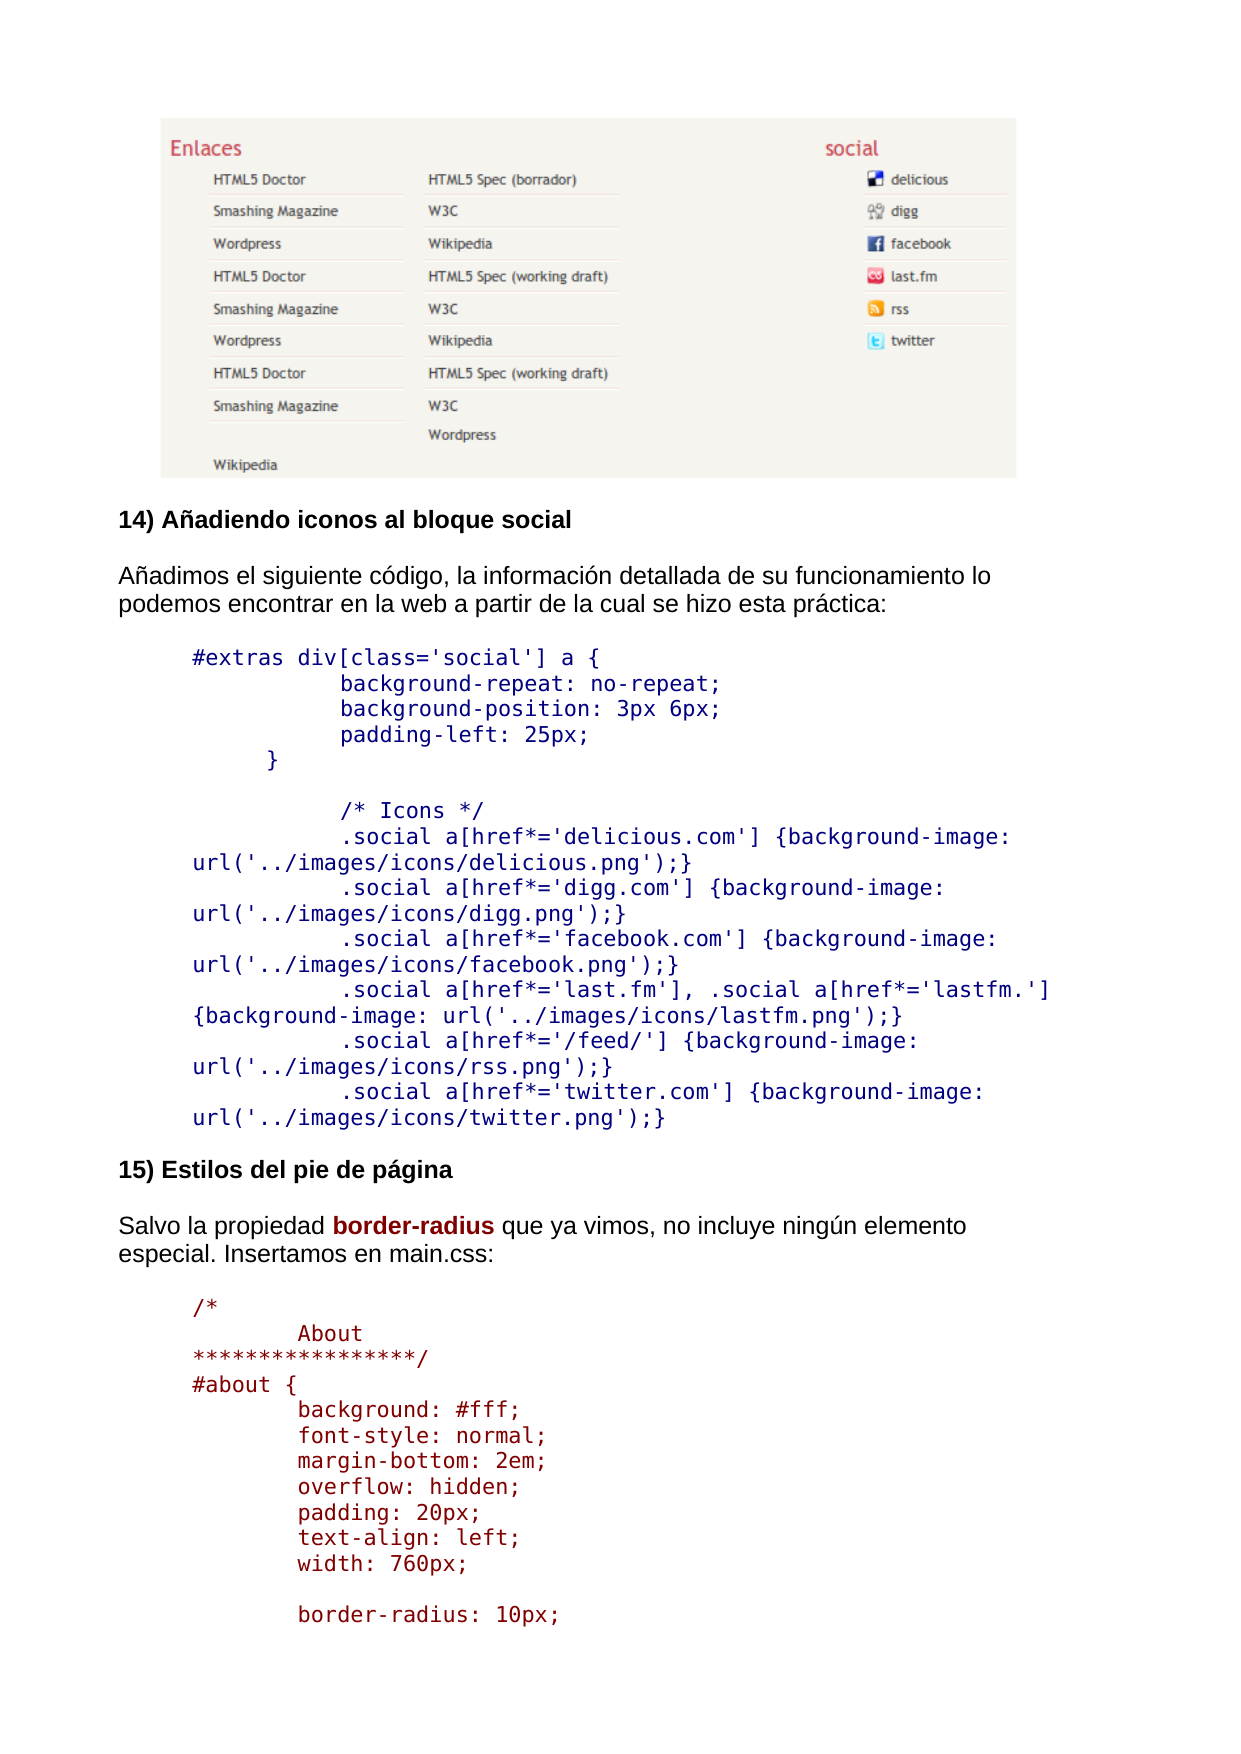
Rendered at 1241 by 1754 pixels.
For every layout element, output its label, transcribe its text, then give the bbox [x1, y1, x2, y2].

text #extras div[class='social'] a { [192, 646, 1059, 671]
text Salvo la propiedad border-radius que ya vimos, no incluye ningún elemento especial. Insertamos en main.css: [118, 1212, 1059, 1268]
text /* [192, 1296, 1059, 1321]
text .social a[href*='twitter.com'] {background-image: url('../images/icons/twitter.png');} [192, 1079, 1059, 1130]
text background: #fff; [192, 1398, 1059, 1423]
text *****************/ [192, 1347, 1059, 1372]
text 14) Añadiendo iconos al bloque social [118, 506, 1059, 534]
text width: 760px; [192, 1551, 1059, 1576]
text #about { [192, 1372, 1059, 1398]
text 15) Estilos del pie de página [118, 1156, 1059, 1184]
text .social a[href*='digg.com'] {background-image: url('../images/icons/digg.png');} [192, 875, 1059, 926]
text text-align: left; [192, 1525, 1059, 1551]
text .social a[href*='/feed/'] {background-image: url('../images/icons/rss.png');} [192, 1028, 1059, 1079]
text background-repeat: no-repeat; [192, 671, 1059, 697]
text overflow: hidden; [192, 1474, 1059, 1500]
text .social a[href*='last.fm'], .social a[href*='lastfm.'] {background-image: url('../images/icons/lastfm.png');} [192, 977, 1059, 1028]
text background-position: 3px 6px; [192, 697, 1059, 722]
text padding-left: 25px; [192, 722, 1059, 748]
text /* Icons */ [192, 799, 1059, 824]
text padding: 20px; [192, 1500, 1059, 1525]
text Añadimos el siguiente código, la información detallada de su funcionamiento lo podemos encontrar en la web a partir de la cual se hizo esta práctica: [118, 562, 1059, 618]
text } [192, 748, 1059, 773]
text .social a[href*='delicious.com'] {background-image: url('../images/icons/delicious.png');} [192, 824, 1059, 875]
text font-style: normal; [192, 1423, 1059, 1449]
text About [192, 1321, 1059, 1347]
text .social a[href*='facebook.com'] {background-image: url('../images/icons/facebook.png');} [192, 926, 1059, 977]
text border-radius: 10px; [192, 1602, 1059, 1627]
picture [160, 118, 1017, 478]
text margin-bottom: 2em; [192, 1449, 1059, 1474]
